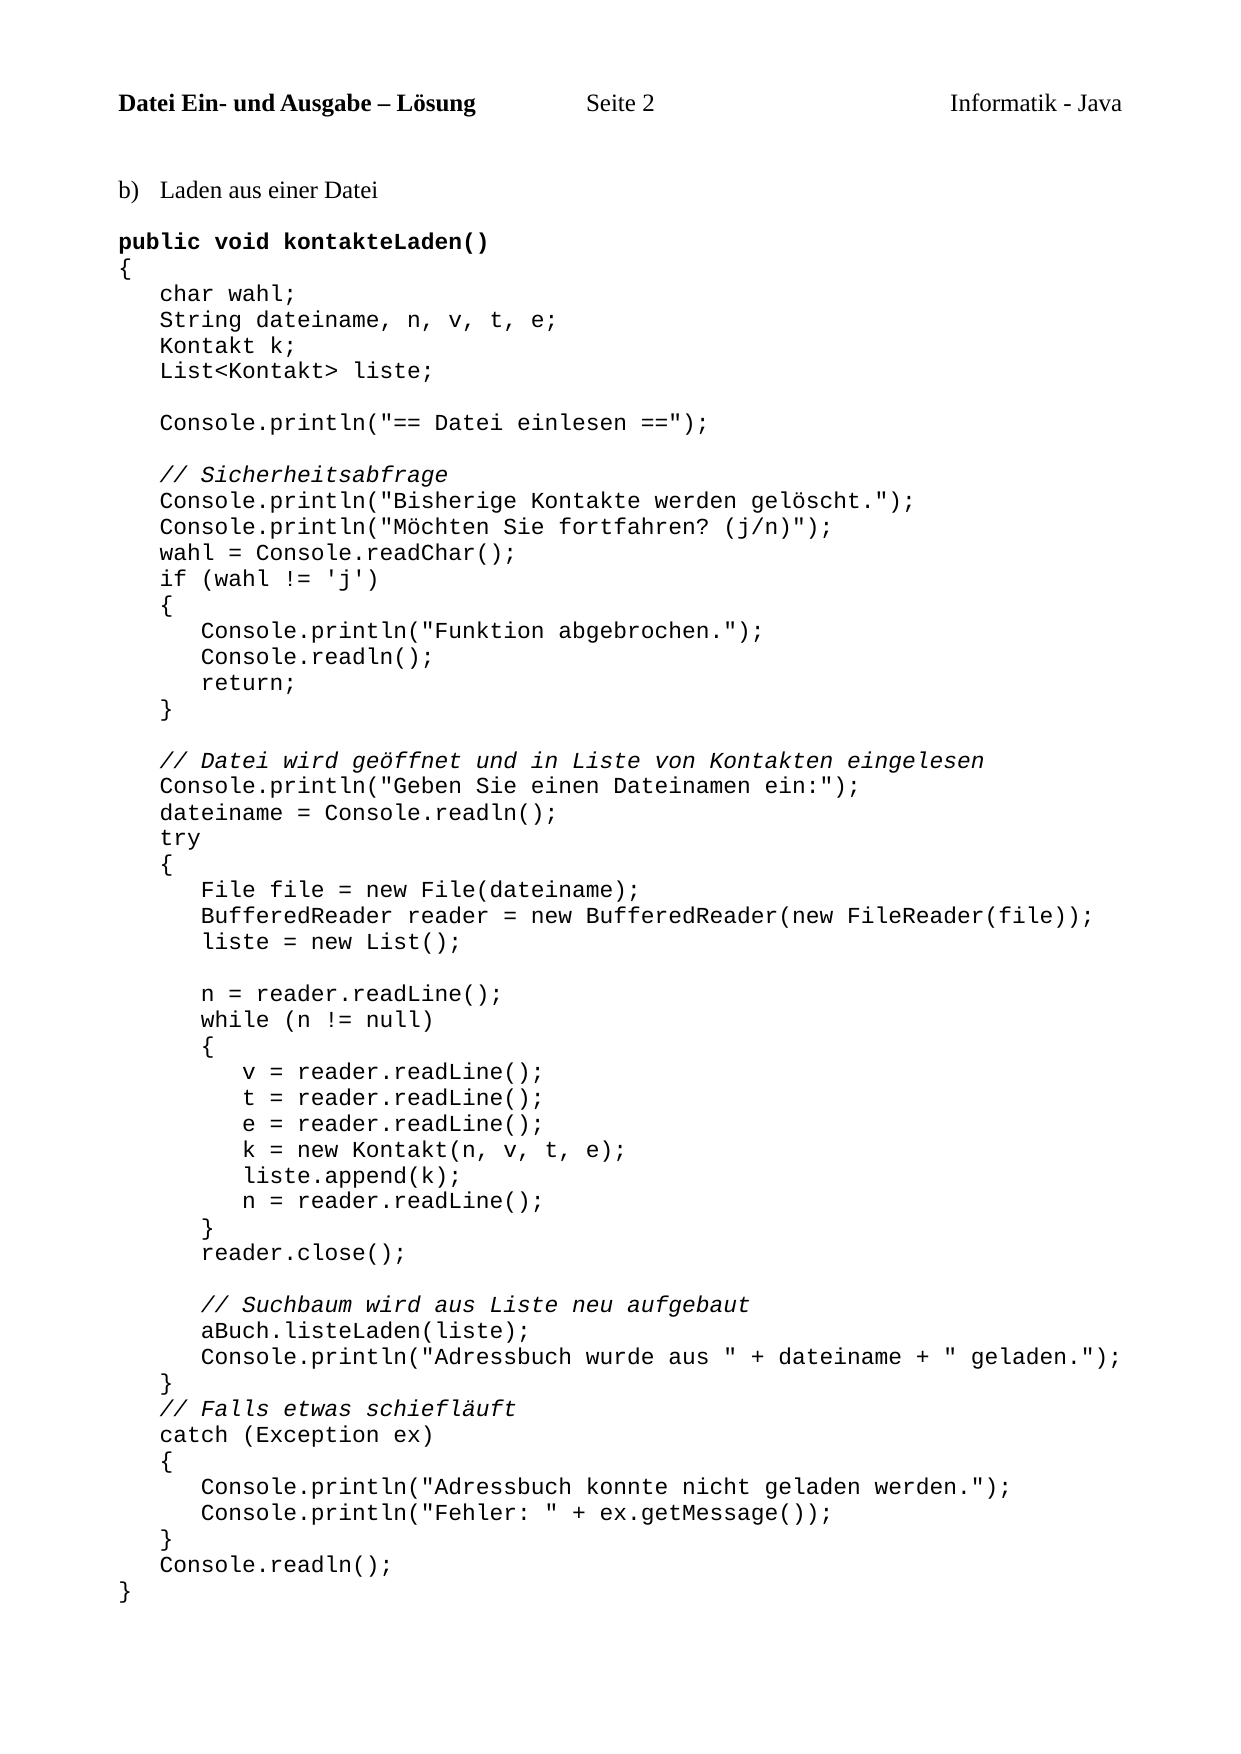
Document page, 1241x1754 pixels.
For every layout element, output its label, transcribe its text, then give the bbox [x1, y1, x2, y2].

list Laden aus einer Datei [118, 176, 1122, 204]
text { [118, 593, 1122, 619]
text v = reader.readLine(); [118, 1060, 1122, 1086]
text try [118, 827, 1122, 853]
text Console.println("Geben Sie einen Dateinamen ein:"); [118, 775, 1122, 801]
text char wahl; [118, 282, 1122, 308]
text } [118, 1216, 1122, 1242]
text { [118, 853, 1122, 879]
text n = reader.readLine(); [118, 982, 1122, 1008]
text while (n != null) [118, 1008, 1122, 1034]
text e = reader.readLine(); [118, 1112, 1122, 1138]
text } [118, 697, 1122, 723]
text return; [118, 671, 1122, 697]
text if (wahl != 'j') [118, 567, 1122, 593]
text Console.println("Adressbuch konnte nicht geladen werden."); [118, 1475, 1122, 1501]
text Console.println("== Datei einlesen =="); [118, 412, 1122, 438]
text wahl = Console.readChar(); [118, 541, 1122, 567]
text } [118, 1371, 1122, 1397]
text Console.readln(); [118, 1553, 1122, 1579]
text k = new Kontakt(n, v, t, e); [118, 1138, 1122, 1164]
text { [118, 1034, 1122, 1060]
text catch (Exception ex) [118, 1423, 1122, 1449]
text t = reader.readLine(); [118, 1086, 1122, 1112]
text } [118, 1579, 1122, 1605]
text // Falls etwas schiefläuft [118, 1397, 1122, 1423]
text n = reader.readLine(); [118, 1190, 1122, 1216]
text liste = new List(); [118, 931, 1122, 956]
text { [118, 1449, 1122, 1475]
text { [118, 256, 1122, 282]
text List<Kontakt> liste; [118, 360, 1122, 386]
text dateiname = Console.readln(); [118, 801, 1122, 827]
text // Suchbaum wird aus Liste neu aufgebaut [118, 1294, 1122, 1319]
text Console.println("Möchten Sie fortfahren? (j/n)"); [118, 516, 1122, 541]
text Console.println("Adressbuch wurde aus " + dateiname + " geladen."); [118, 1346, 1122, 1371]
text // Sicherheitsabfrage [118, 464, 1122, 489]
text String dateiname, n, v, t, e; [118, 308, 1122, 334]
text liste.append(k); [118, 1164, 1122, 1190]
text Kontakt k; [118, 334, 1122, 360]
text BufferedReader reader = new BufferedReader(new FileReader(file)); [118, 904, 1122, 931]
text File file = new File(dateiname); [118, 879, 1122, 904]
text aBuch.listeLaden(liste); [118, 1319, 1122, 1346]
text reader.close(); [118, 1242, 1122, 1268]
text Console.readln(); [118, 645, 1122, 671]
text public void kontakteLaden() [118, 230, 1122, 256]
text // Datei wird geöffnet und in Liste von Kontakten eingelesen [118, 749, 1122, 775]
text Console.println("Funktion abgebrochen."); [118, 619, 1122, 645]
text Console.println("Fehler: " + ex.getMessage()); [118, 1501, 1122, 1527]
text } [118, 1527, 1122, 1553]
text Console.println("Bisherige Kontakte werden gelöscht."); [118, 489, 1122, 516]
